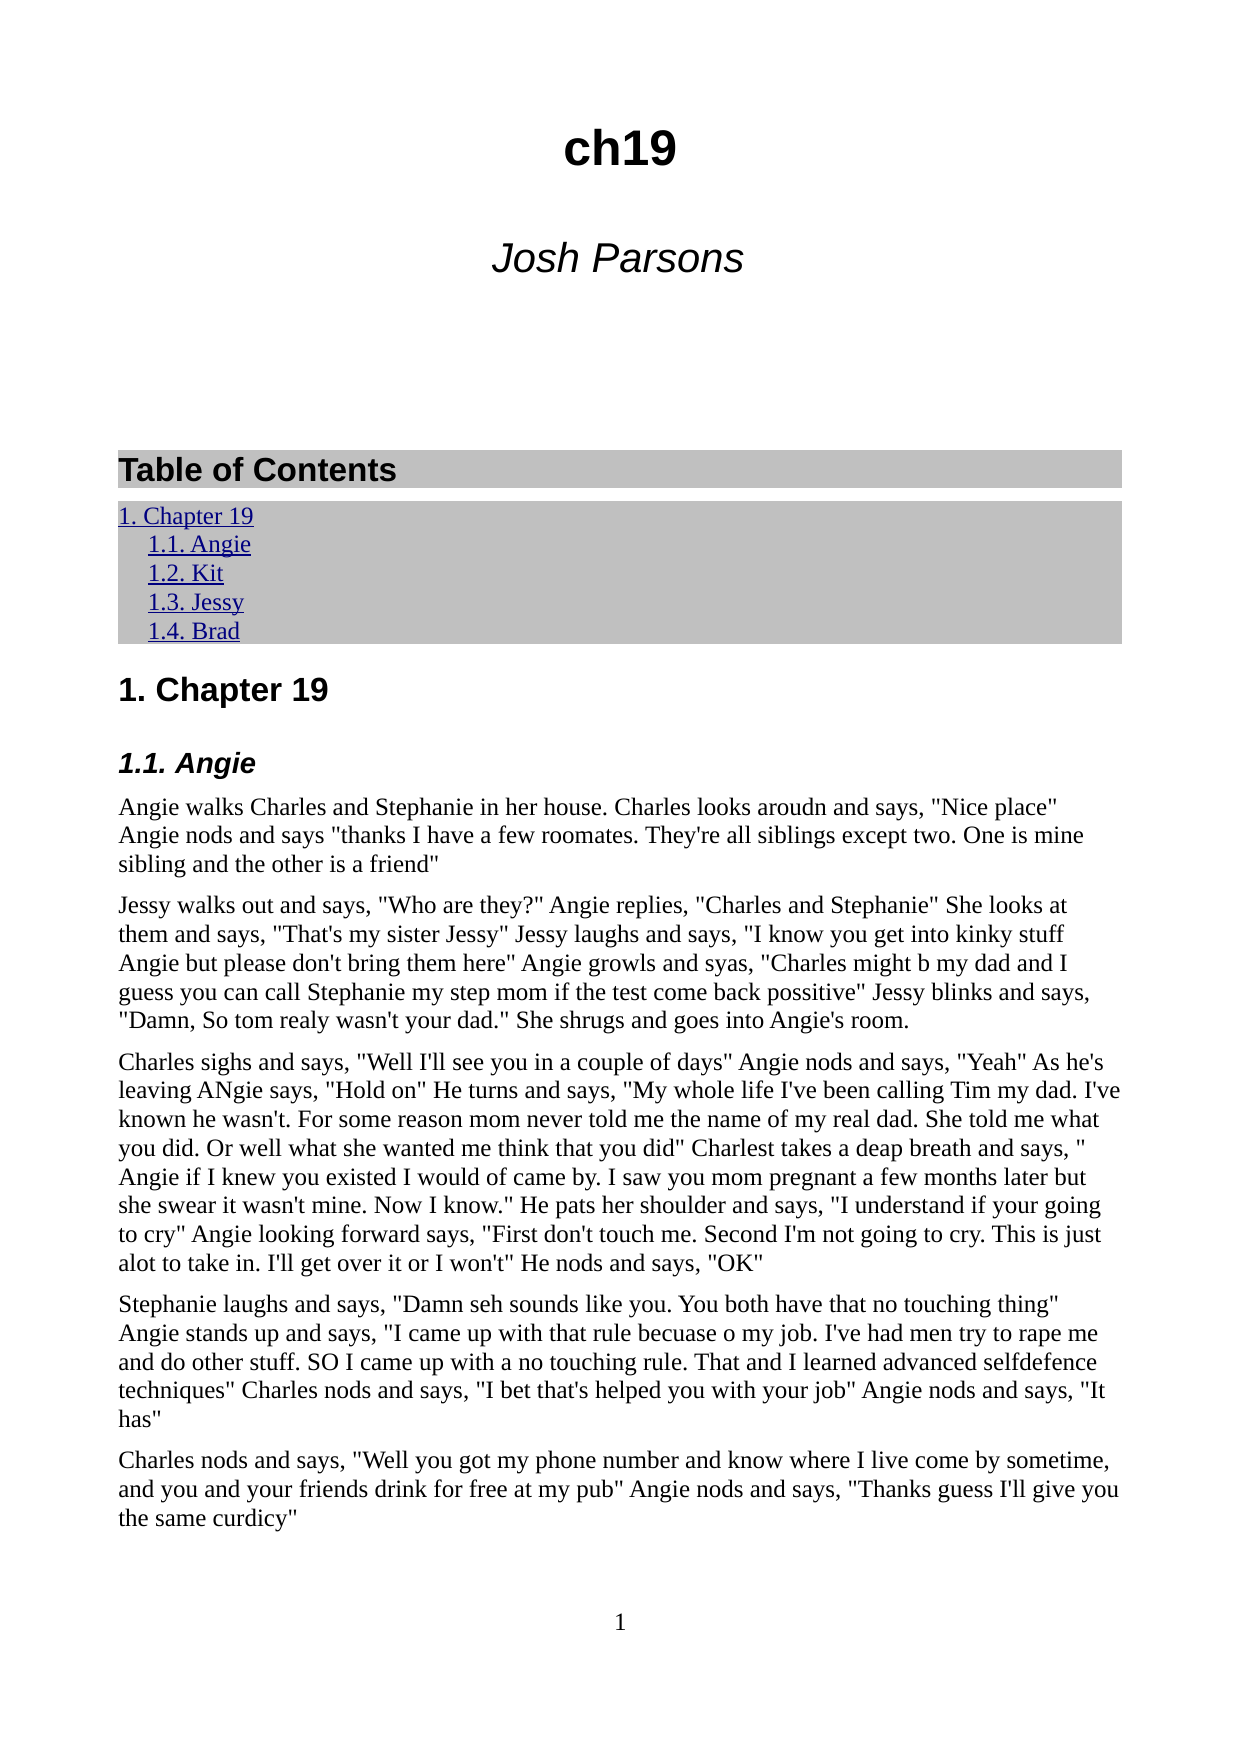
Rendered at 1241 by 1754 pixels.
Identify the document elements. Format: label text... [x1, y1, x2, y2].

text Angie walks Charles and Stephanie in her house. Charles looks aroudn and says, "Nice place" Angie nods and says "thanks I have a few roomates. They're all siblings except two. One is mine sibling and the other is a friend" [118, 792, 1122, 878]
text 1.2. Kit [148, 558, 1122, 587]
subtitle Table of Contents [118, 450, 1122, 488]
text Jessy walks out and says, "Who are they?" Angie replies, "Charles and Stephanie" She looks at them and says, "That's my sister Jessy" Jessy laughs and says, "I know you get into kinky stuff Angie but please don't bring them here" Angie growls and syas, "Charles might b my dad and I guess you can call Stephanie my step mom if the test come back possitive" Jessy blinks and says, "Damn, So tom realy wasn't your dad." She shrugs and goes into Angie's room. [118, 890, 1122, 1034]
text 1.3. Jessy [148, 587, 1122, 616]
subtitle Angie [118, 746, 1122, 779]
text 1. Chapter 19 [118, 501, 1122, 529]
title ch19 [118, 118, 1122, 176]
text 1.4. Brad [148, 616, 1122, 644]
subtitle Josh Parsons [118, 233, 1122, 281]
text Stephanie laughs and says, "Damn seh sounds like you. You both have that no touching thing" Angie stands up and says, "I came up with that rule becuase o my job. I've had men try to rape me and do other stuff. SO I came up with a no touching rule. That and I learned advanced selfdefence techniques" Charles nods and says, "I bet that's helped you with your job" Angie nods and says, "It has" [118, 1289, 1122, 1433]
text Charles sighs and says, "Well I'll see you in a couple of days" Angie nods and says, "Yeah" As he's leaving ANgie says, "Hold on" He turns and says, "My whole life I've been calling Tim my dad. I've known he wasn't. For some reason mom never told me the name of my real dad. She told me what you did. Or well what she wanted me think that you did" Charlest takes a deap breath and says, " Angie if I knew you existed I would of came by. I saw you mom pregnant a few months later but she swear it wasn't mine. Now I know." He pats her shoulder and says, "I understand if your going to cry" Angie looking forward says, "First don't touch me. Second I'm not going to cry. This is just alot to take in. I'll get over it or I won't" He nods and says, "OK" [118, 1047, 1122, 1277]
text Charles nods and says, "Well you got my phone number and know where I live come by sometime, and you and your friends drink for free at my pub" Angie nods and says, "Thanks guess I'll give you the same curdicy" [118, 1445, 1122, 1532]
text 1.1. Angie [148, 529, 1122, 558]
subtitle Chapter 19 [118, 669, 1122, 708]
